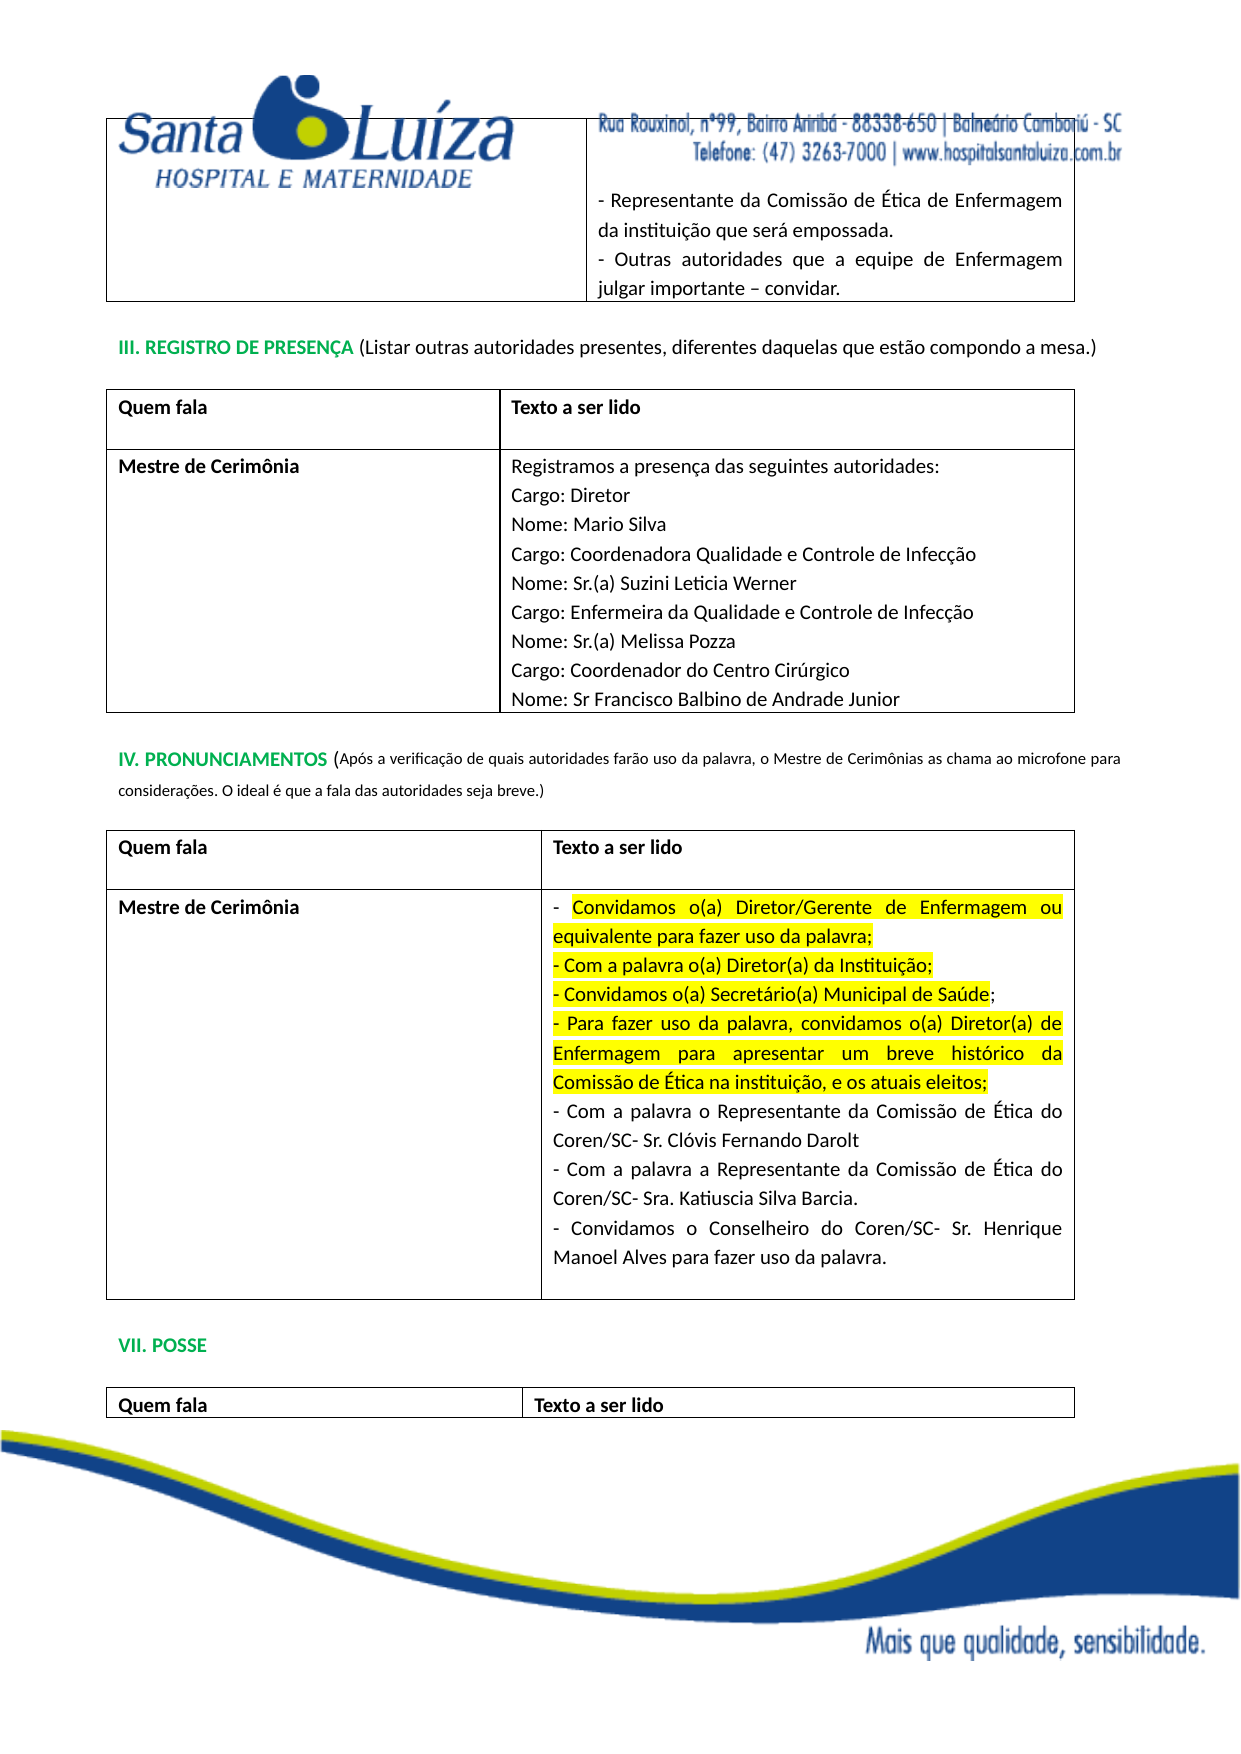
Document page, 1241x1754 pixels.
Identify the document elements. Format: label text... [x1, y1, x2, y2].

table_header Quem fala [107, 390, 499, 448]
table_cell Mestre de Cerimônia [107, 890, 541, 1298]
table_header Texto a ser lido [501, 390, 1074, 448]
text VII. POSSE [118, 1329, 1122, 1358]
table_header Texto a ser lido [523, 1388, 1074, 1417]
table_cell Registramos a presença das seguintes autoridades: Cargo: Diretor Nome: Mario Silva Cargo: Coordenadora Qualidade e Controle de Infecção Nome: Sr.(a) Suzini Leticia Werner Cargo: Enfermeira da Qualidade e Controle de Infecção Nome: Sr.(a) Melissa Pozza Cargo: Coordenador do Centro Cirúrgico Nome: Sr Francisco Balbino de Andrade Junior [501, 450, 1074, 712]
table_cell Mestre de Cerimônia [107, 450, 499, 712]
table_header Quem fala [107, 1388, 522, 1417]
table_cell - Convidamos o(a) Diretor/Gerente de Enfermagem ou equivalente para fazer uso da palavra; - Com a palavra o(a) Diretor(a) da Instituição; - Convidamos o(a) Secretário(a) Municipal de Saúde; - Para fazer uso da palavra, convidamos o(a) Diretor(a) de Enfermagem para apresentar um breve histórico da Comissão de Ética na instituição, e os atuais eleitos; - Com a palavra o Representante da Comissão de Ética do Coren/SC- Sr. Clóvis Fernando Darolt - Com a palavra a Representante da Comissão de Ética do Coren/SC- Sra. Katiuscia Silva Barcia. - Convidamos o Conselheiro do Coren/SC- Sr. Henrique Manoel Alves para fazer uso da palavra. [542, 890, 1074, 1298]
table_cell - Representante da Comissão de Ética de Enfermagem da instituição que será empossada. - Outras autoridades que a equipe de Enfermagem julgar importante – convidar. [587, 119, 1074, 301]
table_cell [107, 119, 586, 301]
text IV. PRONUNCIAMENTOS (Após a verificação de quais autoridades farão uso da palavra, o Mestre de Cerimônias as chama ao microfone para considerações. O ideal é que a fala das autoridades seja breve.) [118, 742, 1122, 801]
text III. REGISTRO DE PRESENÇA (Listar outras autoridades presentes, diferentes daquelas que estão compondo a mesa.) [118, 331, 1122, 360]
table_header Texto a ser lido [542, 831, 1074, 889]
table_header Quem fala [107, 831, 541, 889]
